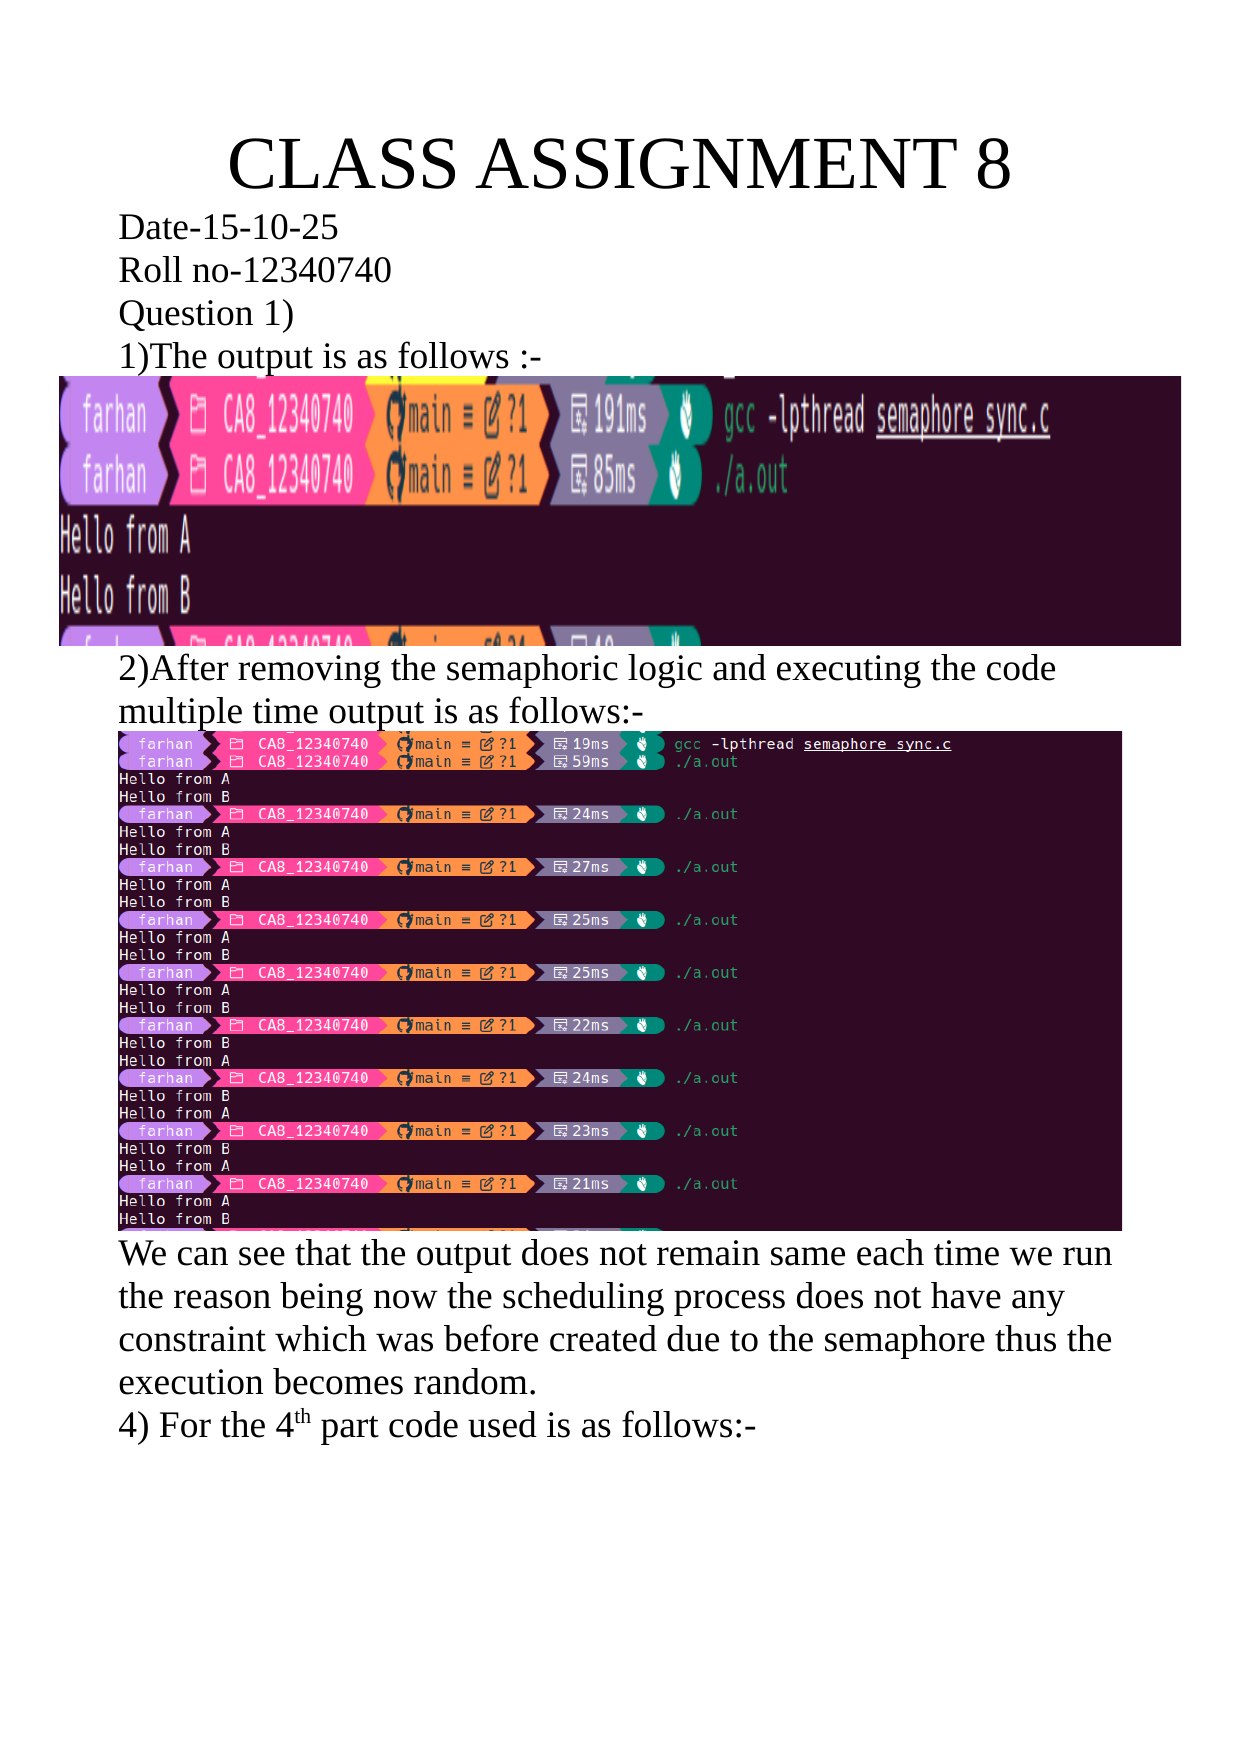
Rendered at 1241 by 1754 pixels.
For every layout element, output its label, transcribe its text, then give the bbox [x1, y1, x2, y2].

text 4) For the 4th part code used is as follows:- [118, 1403, 1122, 1446]
picture [118, 731, 1123, 1231]
text CLASS ASSIGNMENT 8 [118, 118, 1122, 204]
text Roll no-12340740 [118, 247, 1122, 291]
picture [59, 376, 1182, 646]
text Date-15-10-25 [118, 204, 1122, 247]
text We can see that the output does not remain same each time we run the reason being now the scheduling process does not have any constraint which was before created due to the semaphore thus the execution becomes random. [118, 1231, 1122, 1403]
text Question 1) [118, 291, 1122, 334]
text 1)The output is as follows :- [118, 334, 1122, 376]
text 2)After removing the semaphoric logic and executing the code multiple time output is as follows:- [118, 646, 1122, 731]
